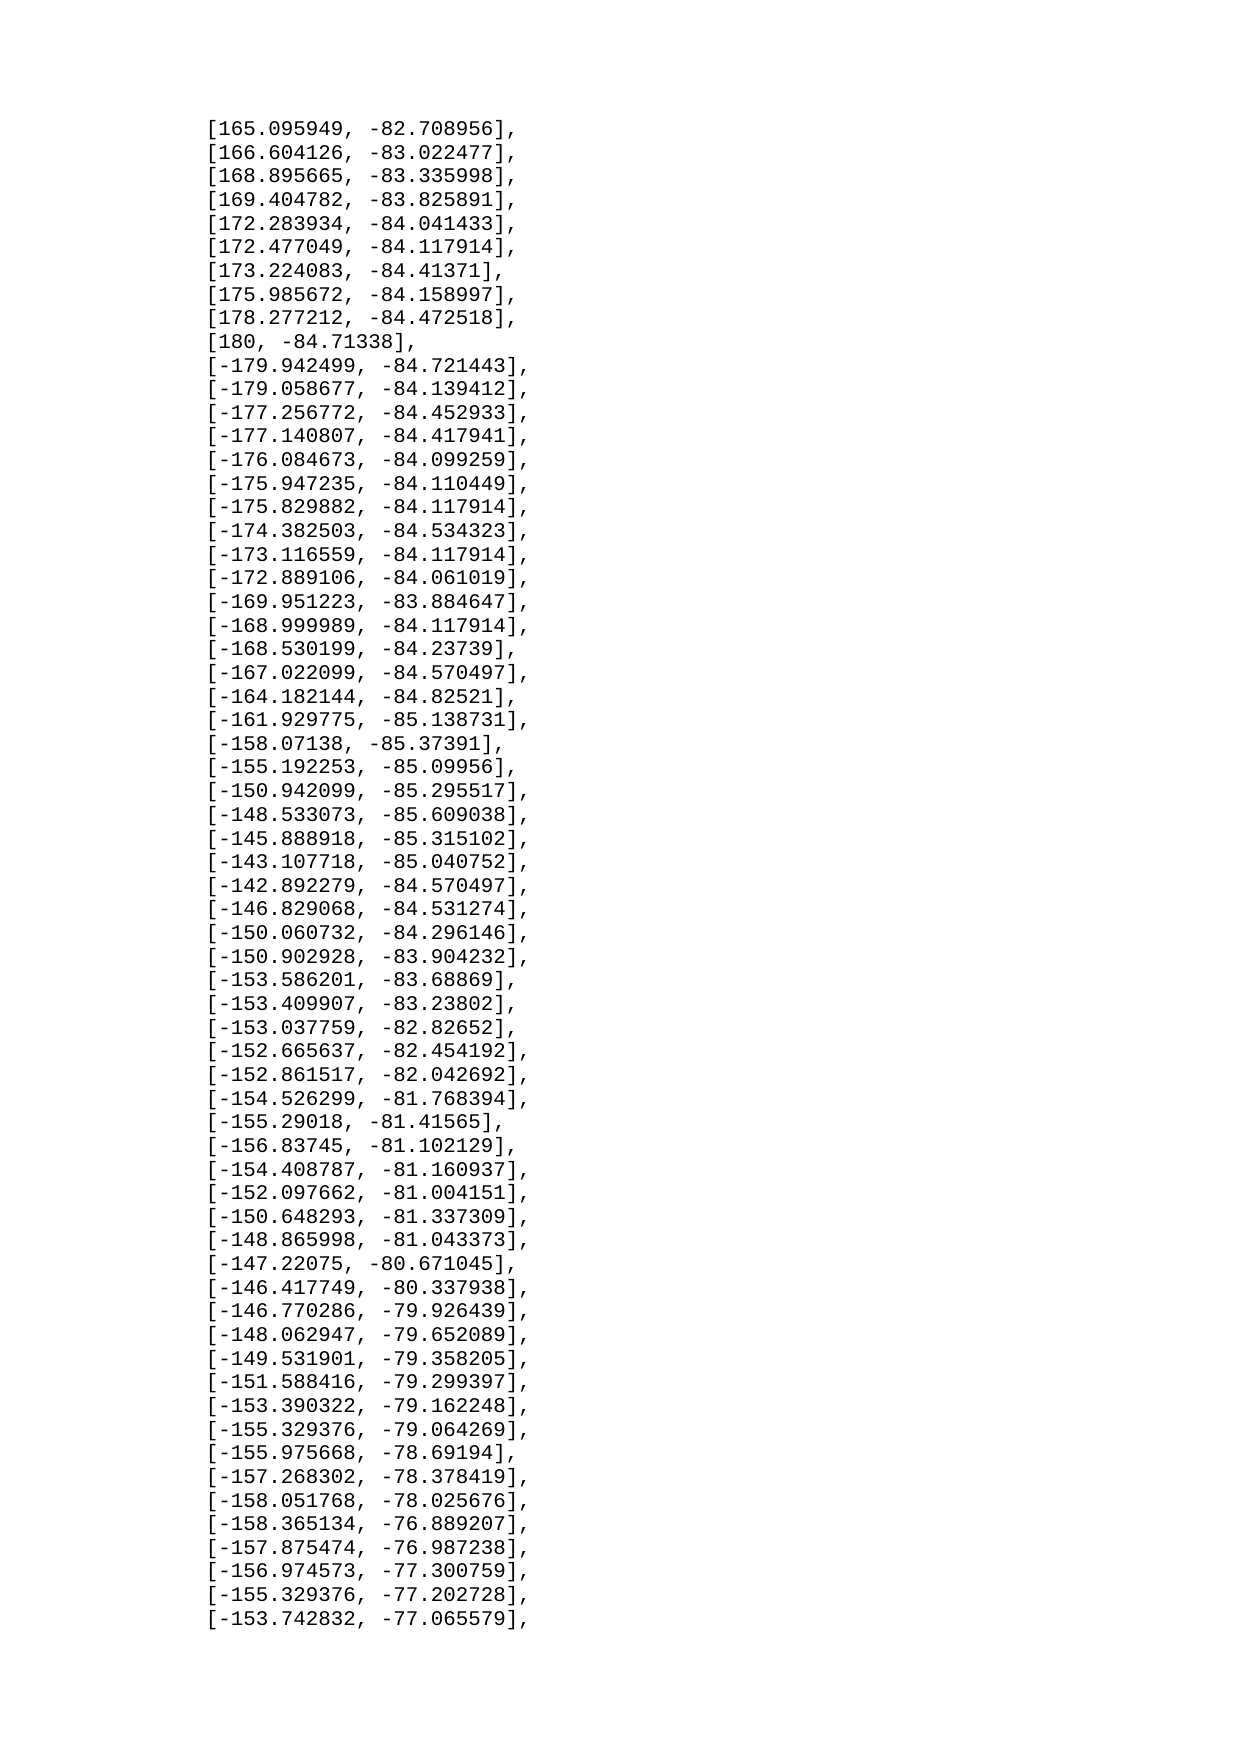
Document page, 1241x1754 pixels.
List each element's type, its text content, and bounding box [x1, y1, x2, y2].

text [-158.07138, -85.37391], [118, 733, 1122, 757]
text [-176.084673, -84.099259], [118, 449, 1122, 473]
text [-179.942499, -84.721443], [118, 354, 1122, 378]
text [-155.192253, -85.09956], [118, 757, 1122, 780]
text [175.985672, -84.158997], [118, 284, 1122, 307]
text [-153.409907, -83.23802], [118, 993, 1122, 1017]
text [-175.947235, -84.110449], [118, 473, 1122, 496]
text [-153.586201, -83.68869], [118, 969, 1122, 993]
text [-153.742832, -77.065579], [118, 1608, 1122, 1631]
text [-146.770286, -79.926439], [118, 1300, 1122, 1324]
text [165.095949, -82.708956], [118, 118, 1122, 142]
text [-173.116559, -84.117914], [118, 544, 1122, 567]
text [-151.588416, -79.299397], [118, 1371, 1122, 1395]
text [-150.648293, -81.337309], [118, 1206, 1122, 1229]
text [173.224083, -84.41371], [118, 260, 1122, 284]
text [178.277212, -84.472518], [118, 307, 1122, 331]
text [166.604126, -83.022477], [118, 142, 1122, 165]
text [-155.29018, -81.41565], [118, 1111, 1122, 1135]
text [-155.329376, -79.064269], [118, 1419, 1122, 1442]
text [-145.888918, -85.315102], [118, 827, 1122, 851]
text [-157.268302, -78.378419], [118, 1466, 1122, 1489]
text [-179.058677, -84.139412], [118, 378, 1122, 402]
text [-150.902928, -83.904232], [118, 946, 1122, 969]
text [-150.942099, -85.295517], [118, 780, 1122, 804]
text [168.895665, -83.335998], [118, 165, 1122, 189]
text [-152.097662, -81.004151], [118, 1182, 1122, 1206]
text [-174.382503, -84.534323], [118, 520, 1122, 544]
text [-152.861517, -82.042692], [118, 1064, 1122, 1088]
text [-157.875474, -76.987238], [118, 1537, 1122, 1561]
text [172.283934, -84.041433], [118, 213, 1122, 236]
text [-168.530199, -84.23739], [118, 638, 1122, 662]
text [169.404782, -83.825891], [118, 189, 1122, 213]
text [-168.999989, -84.117914], [118, 615, 1122, 638]
text [-175.829882, -84.117914], [118, 496, 1122, 520]
text [180, -84.71338], [118, 331, 1122, 354]
text [-158.051768, -78.025676], [118, 1489, 1122, 1513]
text [-154.408787, -81.160937], [118, 1158, 1122, 1182]
text [-172.889106, -84.061019], [118, 567, 1122, 591]
text [-146.829068, -84.531274], [118, 898, 1122, 922]
text [-148.533073, -85.609038], [118, 804, 1122, 827]
text [-169.951223, -83.884647], [118, 591, 1122, 615]
text [-153.390322, -79.162248], [118, 1395, 1122, 1419]
text [-142.892279, -84.570497], [118, 875, 1122, 898]
text [-155.329376, -77.202728], [118, 1584, 1122, 1608]
text [-177.256772, -84.452933], [118, 402, 1122, 426]
text [-156.974573, -77.300759], [118, 1561, 1122, 1584]
text [-148.865998, -81.043373], [118, 1229, 1122, 1253]
text [-155.975668, -78.69194], [118, 1442, 1122, 1466]
text [172.477049, -84.117914], [118, 236, 1122, 260]
text [-154.526299, -81.768394], [118, 1088, 1122, 1111]
text [-177.140807, -84.417941], [118, 426, 1122, 449]
text [-150.060732, -84.296146], [118, 922, 1122, 946]
text [-164.182144, -84.82521], [118, 686, 1122, 709]
text [-153.037759, -82.82652], [118, 1017, 1122, 1040]
text [-158.365134, -76.889207], [118, 1513, 1122, 1537]
text [-143.107718, -85.040752], [118, 851, 1122, 875]
text [-156.83745, -81.102129], [118, 1135, 1122, 1158]
text [-167.022099, -84.570497], [118, 662, 1122, 686]
text [-148.062947, -79.652089], [118, 1324, 1122, 1348]
text [-152.665637, -82.454192], [118, 1040, 1122, 1064]
text [-149.531901, -79.358205], [118, 1348, 1122, 1371]
text [-161.929775, -85.138731], [118, 709, 1122, 733]
text [-146.417749, -80.337938], [118, 1277, 1122, 1300]
text [-147.22075, -80.671045], [118, 1253, 1122, 1277]
